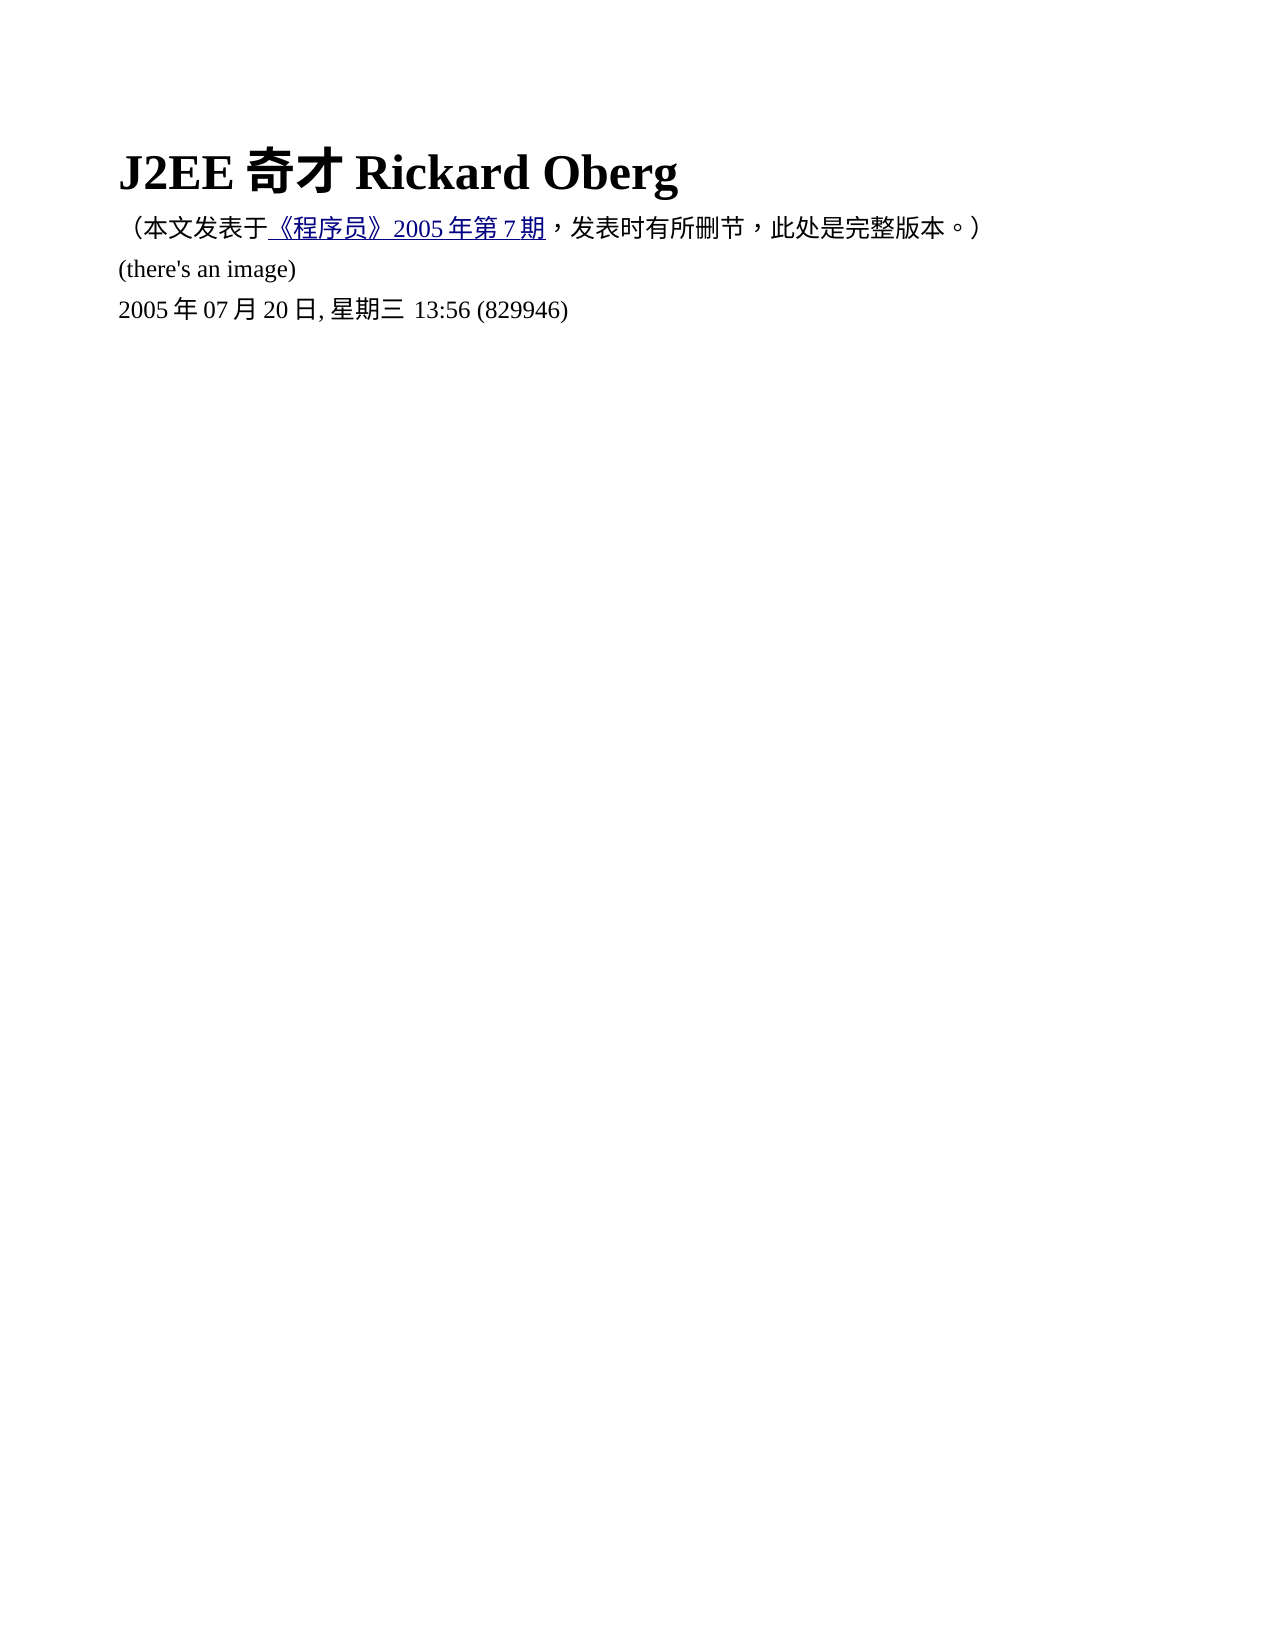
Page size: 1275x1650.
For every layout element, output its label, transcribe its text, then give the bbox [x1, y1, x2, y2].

subtitle J2EE奇才Rickard Oberg [118, 143, 1157, 201]
text (there's an image) [118, 256, 1157, 283]
text 2005年07月20日, 星期三 13:56 (829946) [118, 296, 1157, 325]
text （本文发表于《程序员》2005年第7期，发表时有所删节，此处是完整版本。） [118, 214, 1157, 243]
